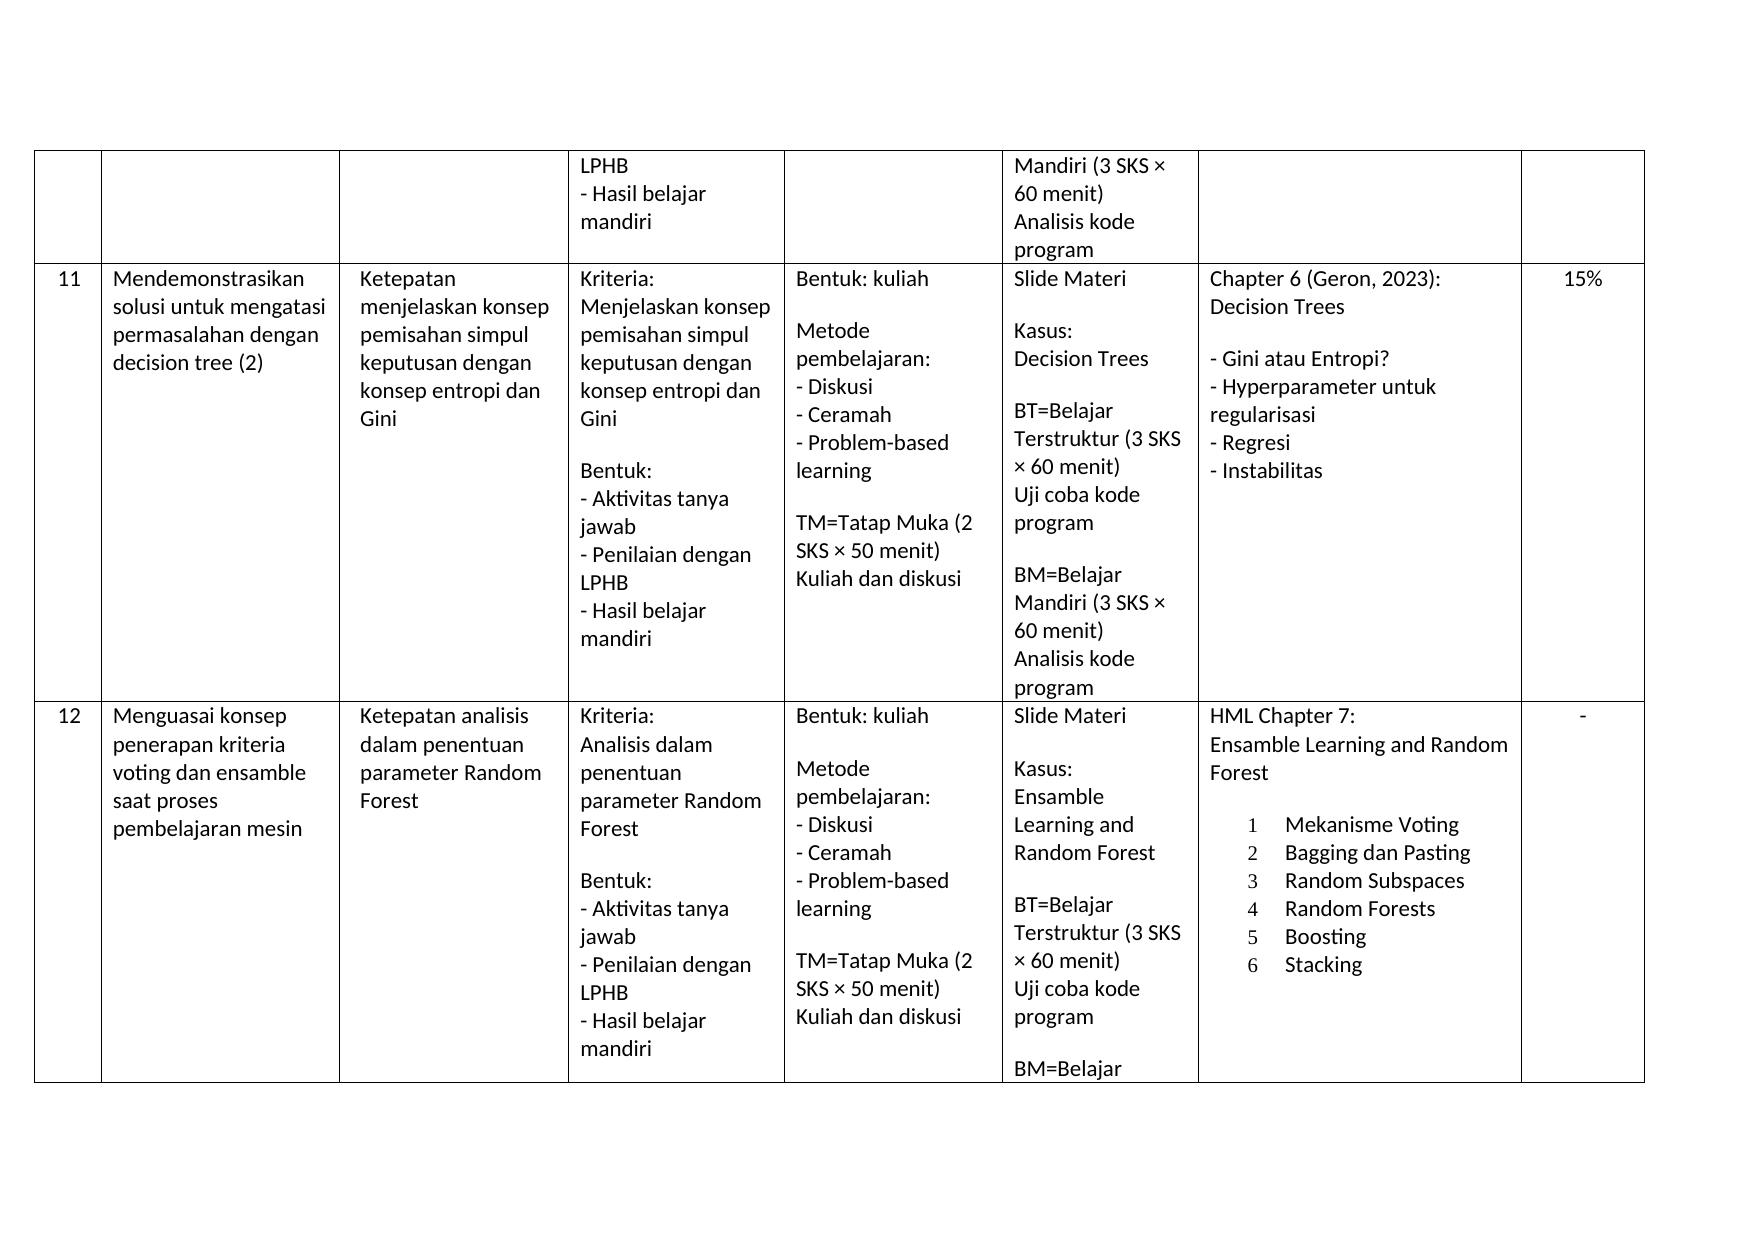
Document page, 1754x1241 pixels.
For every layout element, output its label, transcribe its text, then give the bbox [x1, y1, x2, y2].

table_cell HML Chapter 7: Ensamble Learning and Random Forest Mekanisme Voting Bagging dan Pasting Random Subspaces Random Forests Boosting Stacking [1199, 702, 1521, 1082]
table_cell Ketepatan analisis dalam penentuan parameter Random Forest [340, 702, 568, 1082]
table_cell - [1522, 702, 1644, 1082]
table_cell [35, 151, 101, 263]
table_cell [1199, 151, 1521, 263]
table_cell 15% [1522, 264, 1644, 701]
table_cell Kriteria: Analisis dalam penentuan parameter Random Forest Bentuk: - Aktivitas tanya jawab - Penilaian dengan LPHB - Hasil belajar mandiri [569, 702, 784, 1082]
table_cell Mendemonstrasikan solusi untuk mengatasi permasalahan dengan decision tree (2) [102, 264, 339, 701]
table_cell Kriteria: Menjelaskan konsep pemisahan simpul keputusan dengan konsep entropi dan Gini Bentuk: - Aktivitas tanya jawab - Penilaian dengan LPHB - Hasil belajar mandiri [569, 264, 784, 701]
table_cell Mandiri (3 SKS × 60 menit) Analisis kode program [1003, 151, 1198, 263]
table_cell Ketepatan menjelaskan konsep pemisahan simpul keputusan dengan konsep entropi dan Gini [340, 264, 568, 701]
table_cell LPHB - Hasil belajar mandiri [569, 151, 784, 263]
table_cell [102, 151, 339, 263]
table_cell 11 [35, 264, 101, 701]
table_cell Menguasai konsep penerapan kriteria voting dan ensamble saat proses pembelajaran mesin [102, 702, 339, 1082]
table_cell Bentuk: kuliah Metode pembelajaran: - Diskusi - Ceramah - Problem-based learning TM=Tatap Muka (2 SKS × 50 menit) Kuliah dan diskusi [785, 702, 1002, 1082]
table_cell 12 [35, 702, 101, 1082]
table_cell Chapter 6 (Geron, 2023): Decision Trees - Gini atau Entropi? - Hyperparameter untuk regularisasi - Regresi - Instabilitas [1199, 264, 1521, 701]
table_cell Bentuk: kuliah Metode pembelajaran: - Diskusi - Ceramah - Problem-based learning TM=Tatap Muka (2 SKS × 50 menit) Kuliah dan diskusi [785, 264, 1002, 701]
table_cell [340, 151, 568, 263]
table_cell [785, 151, 1002, 263]
table_cell Slide Materi Kasus: Ensamble Learning and Random Forest BT=Belajar Terstruktur (3 SKS × 60 menit) Uji coba kode program BM=Belajar [1003, 702, 1198, 1082]
table_cell Slide Materi Kasus: Decision Trees BT=Belajar Terstruktur (3 SKS × 60 menit) Uji coba kode program BM=Belajar Mandiri (3 SKS × 60 menit) Analisis kode program [1003, 264, 1198, 701]
table_cell - [1522, 151, 1644, 263]
